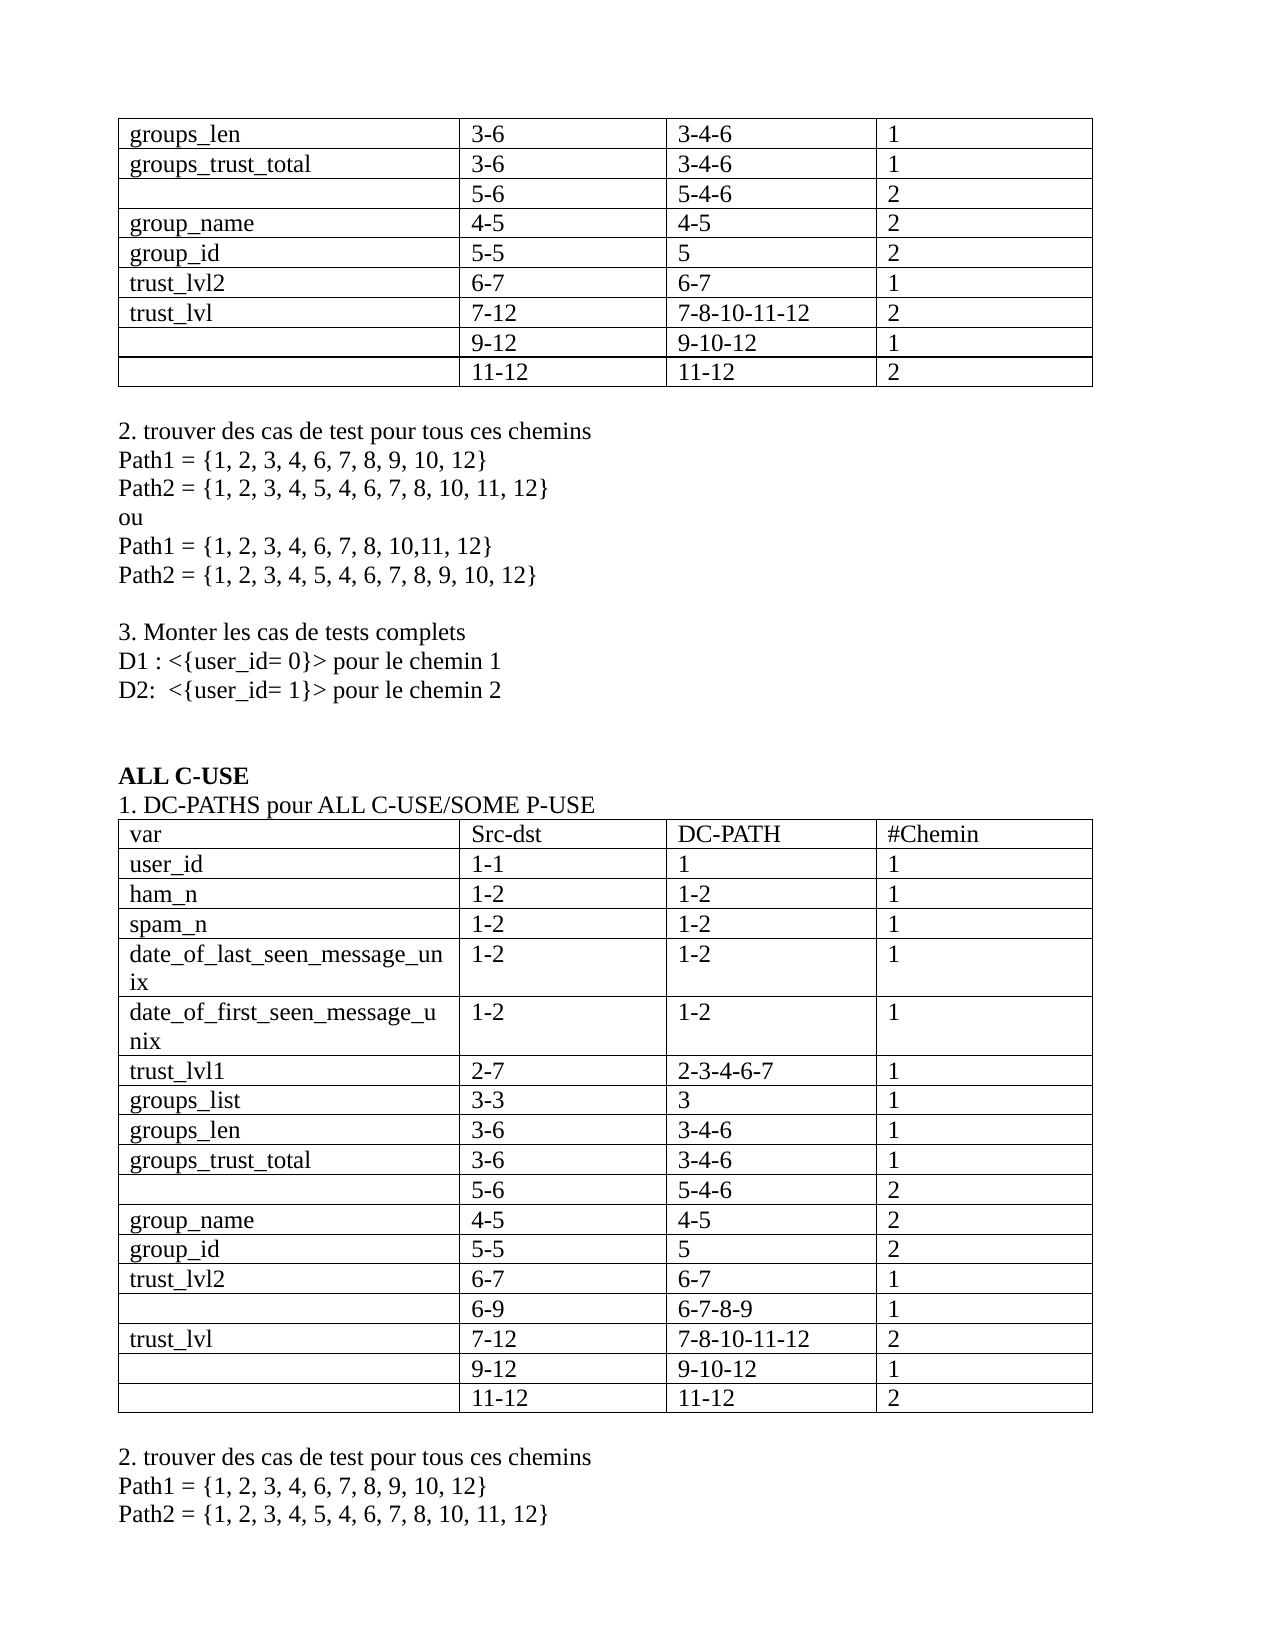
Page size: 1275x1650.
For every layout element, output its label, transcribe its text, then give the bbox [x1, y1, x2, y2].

table_cell 3-4-6 [667, 119, 876, 148]
table_cell 3-4-6 [667, 1115, 876, 1144]
table_cell 2 [877, 1175, 1092, 1204]
table_cell 2-7 [460, 1056, 666, 1084]
table_cell 1 [877, 149, 1092, 178]
table_cell 6-7-8-9 [667, 1294, 876, 1323]
table_cell 5-5 [460, 1235, 666, 1263]
table_cell 1 [877, 328, 1092, 356]
table_cell 1-2 [667, 909, 876, 938]
table_cell 1 [877, 997, 1092, 1055]
text Path1 = {1, 2, 3, 4, 6, 7, 8, 10,11, 12} [118, 531, 1157, 560]
table_cell 3 [667, 1086, 876, 1114]
table_cell 1 [877, 1086, 1092, 1114]
table_cell [119, 179, 459, 207]
text 1. DC-PATHS pour ALL C-USE/SOME P-USE [118, 790, 1157, 818]
table_cell ham_n [119, 879, 459, 908]
table_cell trust_lvl [119, 1324, 459, 1353]
table_cell 9-10-12 [667, 1354, 876, 1382]
table_cell 1-2 [460, 909, 666, 938]
table_cell 1 [877, 909, 1092, 938]
table_cell 6-7 [460, 1264, 666, 1293]
table_cell 11-12 [667, 1384, 876, 1412]
table_cell 6-7 [460, 268, 666, 297]
table_cell 1-1 [460, 849, 666, 878]
table_cell 2 [877, 209, 1092, 237]
table_cell 5-5 [460, 238, 666, 267]
table_cell 11-12 [460, 1384, 666, 1412]
table_cell 2 [877, 179, 1092, 207]
table_cell 6-7 [667, 1264, 876, 1293]
text 2. trouver des cas de test pour tous ces chemins [118, 416, 1157, 445]
table_header #Chemin [877, 820, 1092, 848]
table_cell 2 [877, 1205, 1092, 1233]
table_cell 1 [877, 119, 1092, 148]
table_cell group_name [119, 209, 459, 237]
text Path2 = {1, 2, 3, 4, 5, 4, 6, 7, 8, 10, 11, 12} [118, 473, 1157, 502]
table_cell date_of_first_seen_message_unix [119, 997, 459, 1055]
table_header var [119, 820, 459, 848]
text Path1 = {1, 2, 3, 4, 6, 7, 8, 9, 10, 12} [118, 1471, 1157, 1499]
table_cell 7-8-10-11-12 [667, 298, 876, 327]
table_cell 5-6 [460, 179, 666, 207]
table_cell 1 [877, 939, 1092, 996]
table_cell 7-12 [460, 298, 666, 327]
table_cell 5 [667, 238, 876, 267]
table_cell 1 [877, 1294, 1092, 1323]
table_cell 2 [877, 1324, 1092, 1353]
table_cell 1 [877, 849, 1092, 878]
table_cell 7-8-10-11-12 [667, 1324, 876, 1353]
text ALL C-USE [118, 761, 1157, 790]
table_cell 2 [877, 298, 1092, 327]
table_cell [119, 1175, 459, 1204]
table_cell [119, 358, 459, 386]
table_cell 5-6 [460, 1175, 666, 1204]
table_cell 9-12 [460, 328, 666, 356]
text Path1 = {1, 2, 3, 4, 6, 7, 8, 9, 10, 12} [118, 445, 1157, 473]
table_cell 1-2 [667, 939, 876, 996]
table_cell 1 [877, 1056, 1092, 1084]
table_cell spam_n [119, 909, 459, 938]
table_cell 11-12 [460, 358, 666, 386]
table_cell 1 [877, 1264, 1092, 1293]
text 3. Monter les cas de tests complets [118, 617, 1157, 646]
table_cell 1 [877, 268, 1092, 297]
table_cell 4-5 [667, 1205, 876, 1233]
text 2. trouver des cas de test pour tous ces chemins [118, 1442, 1157, 1471]
table_cell 5 [667, 1235, 876, 1263]
table_cell 1 [877, 1354, 1092, 1382]
table_cell trust_lvl2 [119, 268, 459, 297]
table_cell groups_len [119, 1115, 459, 1144]
text Path2 = {1, 2, 3, 4, 5, 4, 6, 7, 8, 9, 10, 12} [118, 560, 1157, 588]
table_cell 1-2 [667, 997, 876, 1055]
text ou [118, 502, 1157, 531]
table_cell 1 [877, 1145, 1092, 1174]
table_cell 7-12 [460, 1324, 666, 1353]
table_cell 3-4-6 [667, 149, 876, 178]
table_cell 1 [667, 849, 876, 878]
table_cell 1-2 [460, 939, 666, 996]
table_cell 6-9 [460, 1294, 666, 1323]
table_header Src-dst [460, 820, 666, 848]
table_cell groups_len [119, 119, 459, 148]
table_cell trust_lvl1 [119, 1056, 459, 1084]
table_cell 1-2 [460, 879, 666, 908]
table_cell 3-6 [460, 1115, 666, 1144]
table_cell user_id [119, 849, 459, 878]
table_cell group_name [119, 1205, 459, 1233]
table_cell 2-3-4-6-7 [667, 1056, 876, 1084]
table_cell 4-5 [667, 209, 876, 237]
table_cell 2 [877, 238, 1092, 267]
table_cell trust_lvl [119, 298, 459, 327]
table_cell 2 [877, 358, 1092, 386]
table_cell 2 [877, 1235, 1092, 1263]
table_cell 3-6 [460, 1145, 666, 1174]
text D2: <{user_id= 1}> pour le chemin 2 [118, 675, 1157, 703]
table_cell 4-5 [460, 209, 666, 237]
table_cell 1-2 [667, 879, 876, 908]
table_cell 3-3 [460, 1086, 666, 1114]
table_cell [119, 1294, 459, 1323]
table_cell 11-12 [667, 358, 876, 386]
table_cell group_id [119, 1235, 459, 1263]
table_cell 9-12 [460, 1354, 666, 1382]
table_cell 1 [877, 879, 1092, 908]
table_cell 1 [877, 1115, 1092, 1144]
table_cell 5-4-6 [667, 1175, 876, 1204]
table_cell [119, 1384, 459, 1412]
table_cell 1-2 [460, 997, 666, 1055]
table_cell 5-4-6 [667, 179, 876, 207]
table_cell [119, 1354, 459, 1382]
table_cell 9-10-12 [667, 328, 876, 356]
table_cell group_id [119, 238, 459, 267]
table_cell groups_list [119, 1086, 459, 1114]
table_cell groups_trust_total [119, 149, 459, 178]
table_cell 2 [877, 1384, 1092, 1412]
table_cell 3-6 [460, 149, 666, 178]
table_cell 3-6 [460, 119, 666, 148]
text Path2 = {1, 2, 3, 4, 5, 4, 6, 7, 8, 10, 11, 12} [118, 1499, 1157, 1528]
table_cell 4-5 [460, 1205, 666, 1233]
table_cell trust_lvl2 [119, 1264, 459, 1293]
table_cell groups_trust_total [119, 1145, 459, 1174]
text D1 : <{user_id= 0}> pour le chemin 1 [118, 646, 1157, 675]
table_cell date_of_last_seen_message_unix [119, 939, 459, 996]
table_cell 6-7 [667, 268, 876, 297]
table_cell 3-4-6 [667, 1145, 876, 1174]
table_header DC-PATH [667, 820, 876, 848]
table_cell [119, 328, 459, 356]
